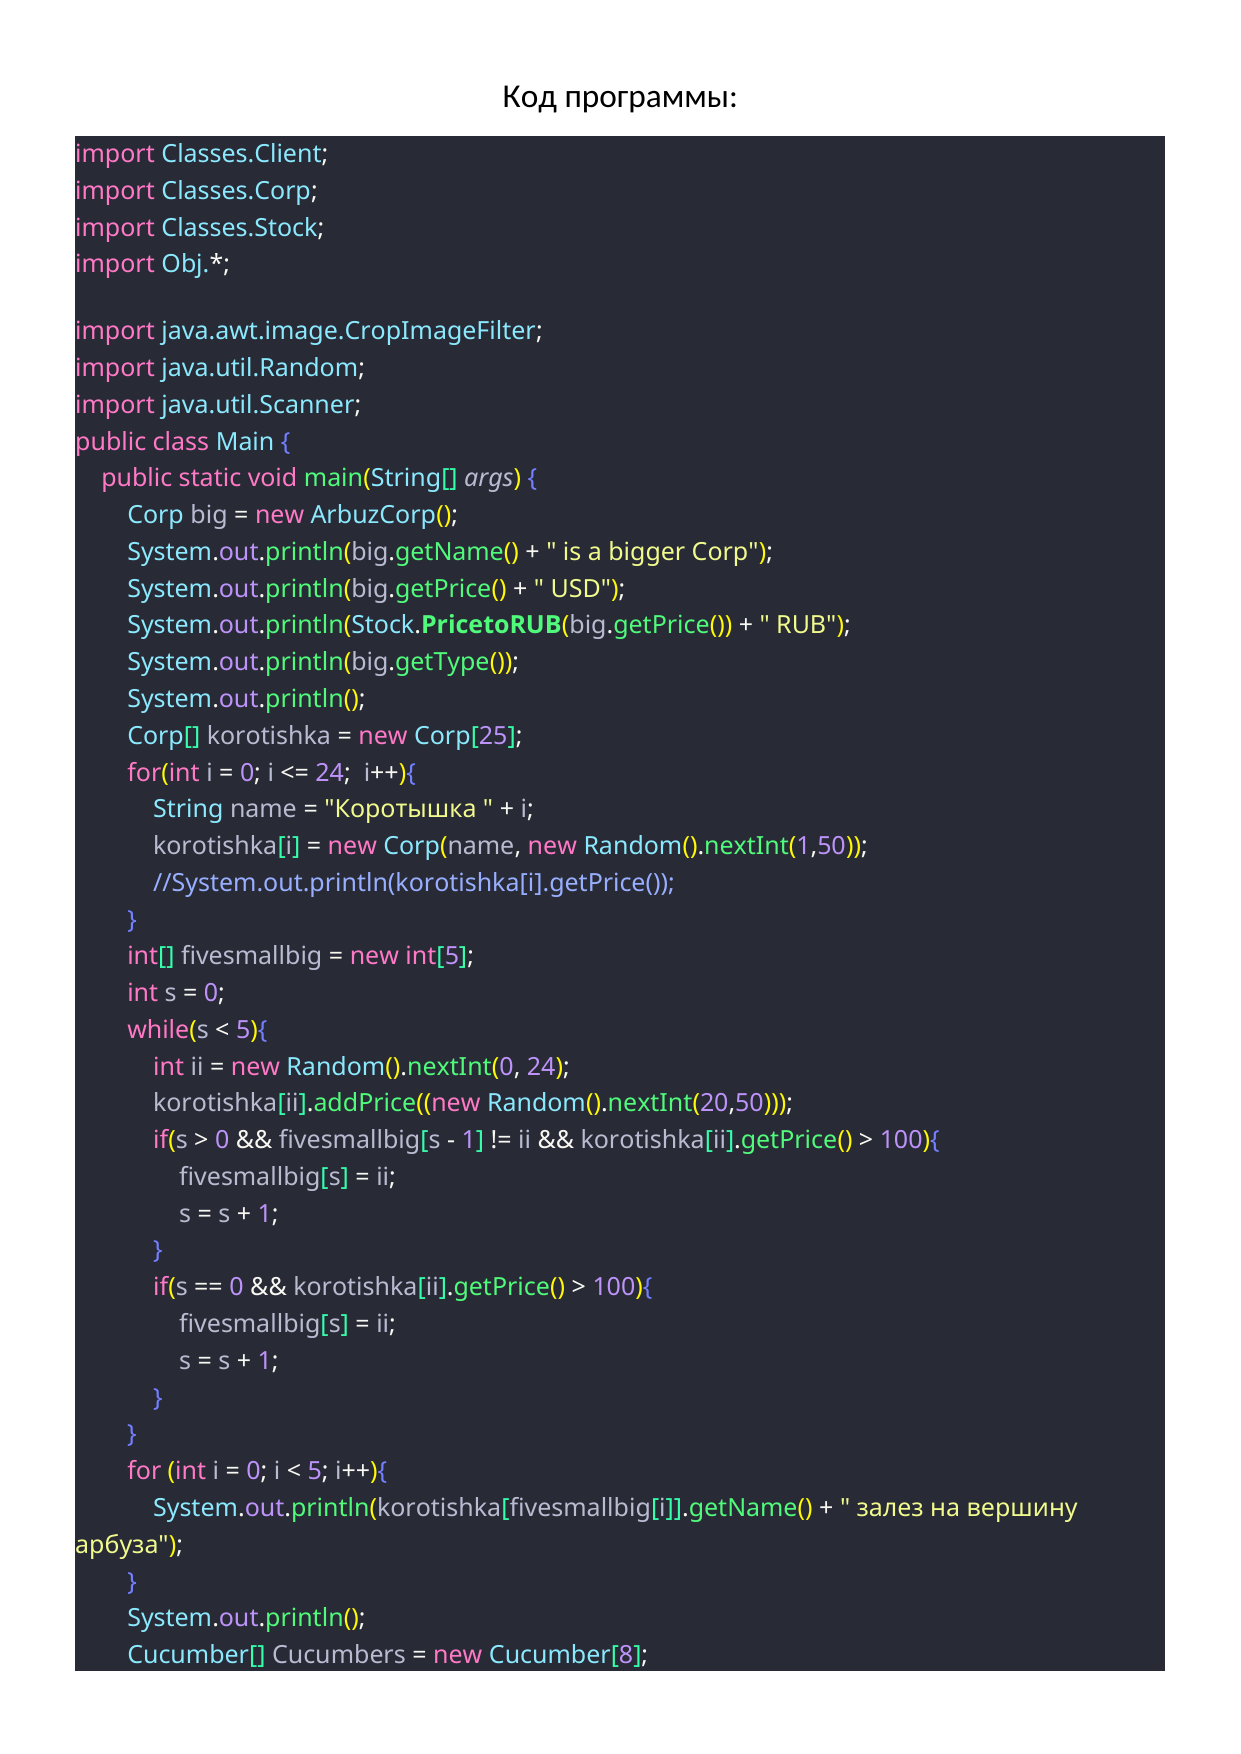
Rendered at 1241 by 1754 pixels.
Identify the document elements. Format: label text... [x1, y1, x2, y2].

text import Classes.Client; import Classes.Corp; import Classes.Stock; import Obj.*; import java.awt.image.CropImageFilter; import java.util.Random; import java.util.Scanner; public class Main { public static void main(String[] args) { Corp big = new ArbuzCorp(); System.out.println(big.getName() + " is a bigger Corp"); System.out.println(big.getPrice() + " USD"); System.out.println(Stock.PricetoRUB(big.getPrice()) + " RUB"); System.out.println(big.getType()); System.out.println(); Corp[] korotishka = new Corp[25]; for(int i = 0; i <= 24; i++){ String name = "Коротышка " + i; korotishka[i] = new Corp(name, new Random().nextInt(1,50)); //System.out.println(korotishka[i].getPrice()); } int[] fivesmallbig = new int[5]; int s = 0; while(s < 5){ int ii = new Random().nextInt(0, 24); korotishka[ii].addPrice((new Random().nextInt(20,50))); if(s > 0 && fivesmallbig[s - 1] != ii && korotishka[ii].getPrice() > 100){ fivesmallbig[s] = ii; s = s + 1; } if(s == 0 && korotishka[ii].getPrice() > 100){ fivesmallbig[s] = ii; s = s + 1; } } for (int i = 0; i < 5; i++){ System.out.println(korotishka[fivesmallbig[i]].getName() + " залез на вершину арбуза"); } System.out.println(); Cucumber[] Cucumbers = new Cucumber[8]; [75, 136, 1165, 1671]
text Код программы: [75, 75, 1165, 116]
